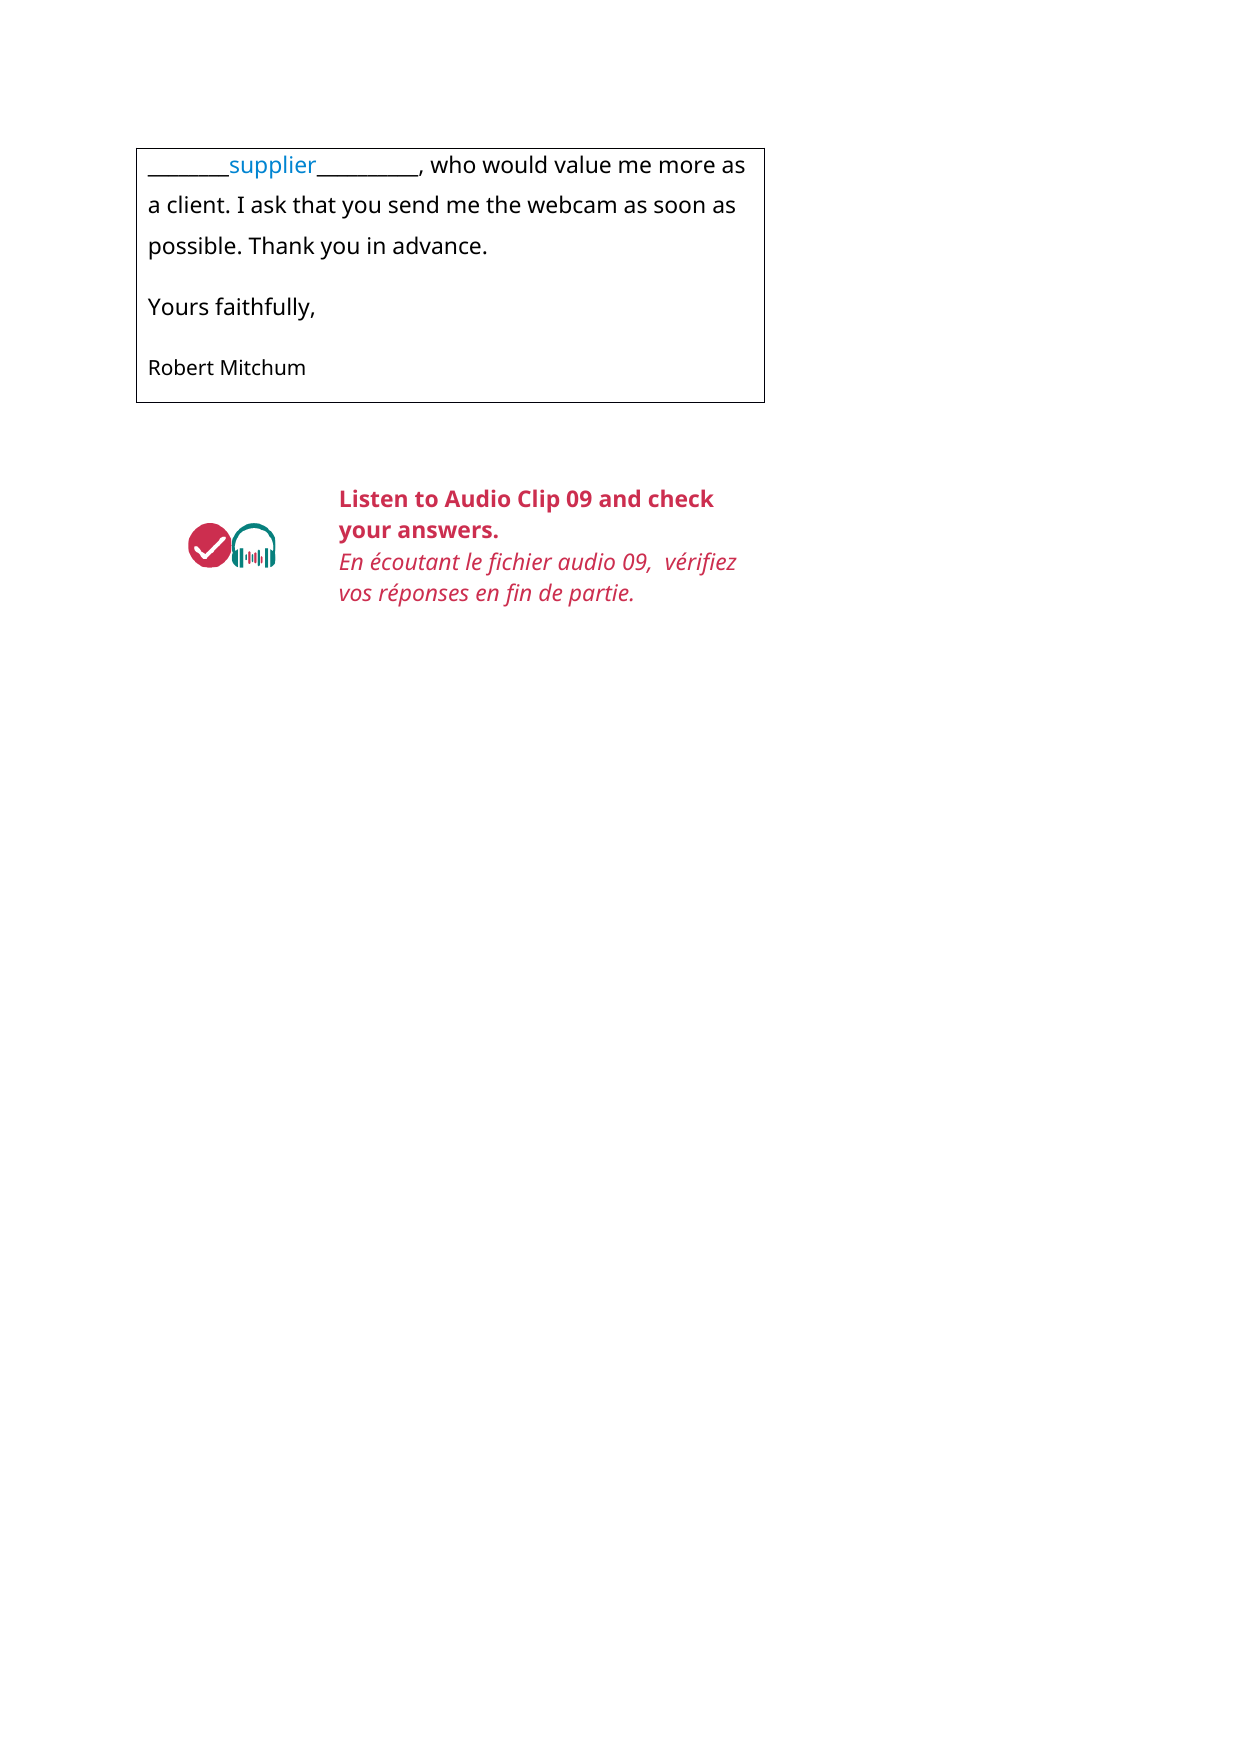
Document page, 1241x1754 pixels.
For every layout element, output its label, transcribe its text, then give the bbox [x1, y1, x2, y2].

table_cell [136, 452, 327, 608]
table_cell ________supplier__________, who would value me more as a client. I ask that you send me the webcam as soon as possible. Thank you in advance. Yours faithfully, Robert Mitchum [137, 149, 764, 402]
picture [188, 523, 276, 568]
table_cell [136, 403, 764, 452]
table_cell Listen to Audio Clip 09 and check your answers. En écoutant le fichier audio 09, vérifiez vos réponses en fin de partie. [328, 452, 764, 608]
